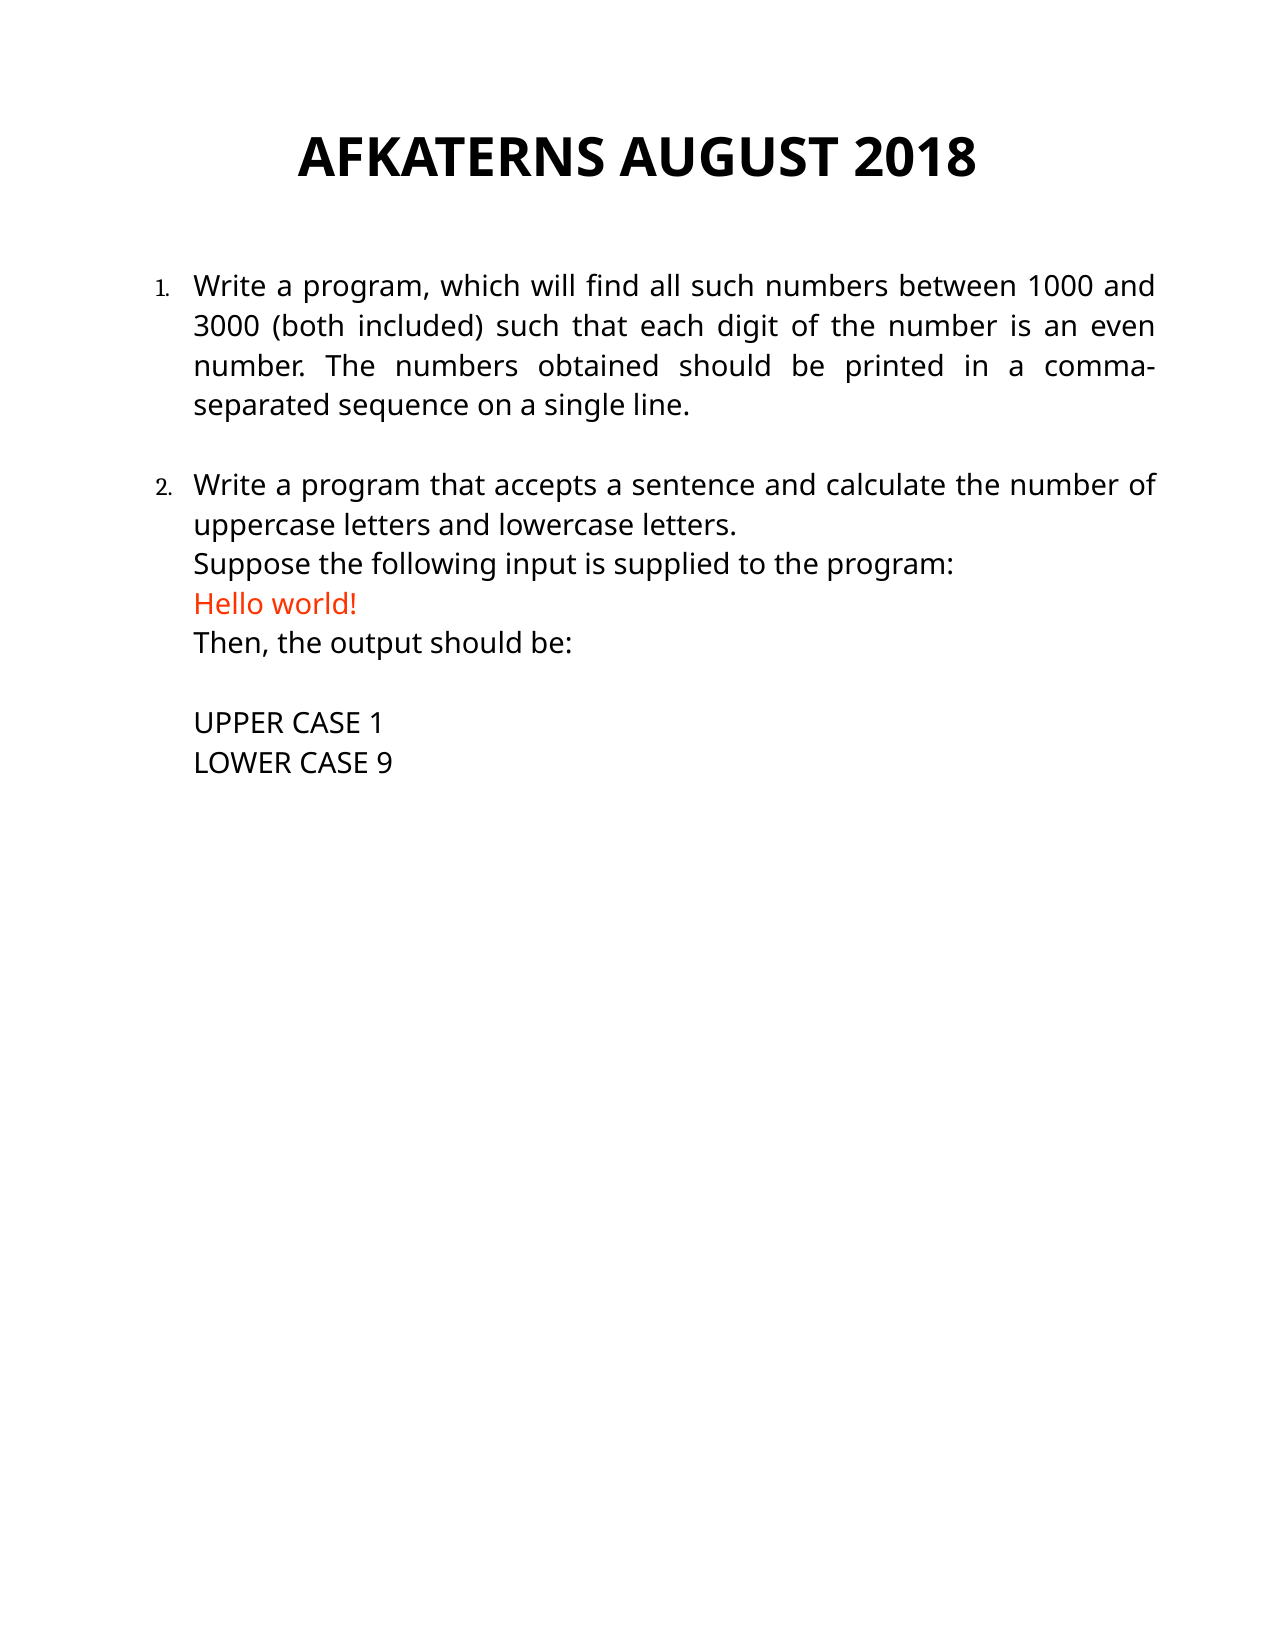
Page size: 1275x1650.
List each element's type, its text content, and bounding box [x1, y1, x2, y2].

text LOWER CASE 9 [193, 742, 1157, 782]
text Hello world! [193, 583, 1157, 623]
text Then, the output should be: [193, 623, 1157, 662]
list Write a program that accepts a sentence and calculate the number of uppercase letters and lowercase letters. [156, 464, 1157, 543]
list Write a program, which will find all such numbers between 1000 and 3000 (both included) such that each digit of the number is an even number. The numbers obtained should be printed in a comma-separated sequence on a single line. [156, 266, 1157, 424]
text Suppose the following input is supplied to the program: [193, 543, 1157, 583]
text UPPER CASE 1 [193, 702, 1157, 742]
text AFKATERNS AUGUST 2018 [118, 118, 1157, 192]
